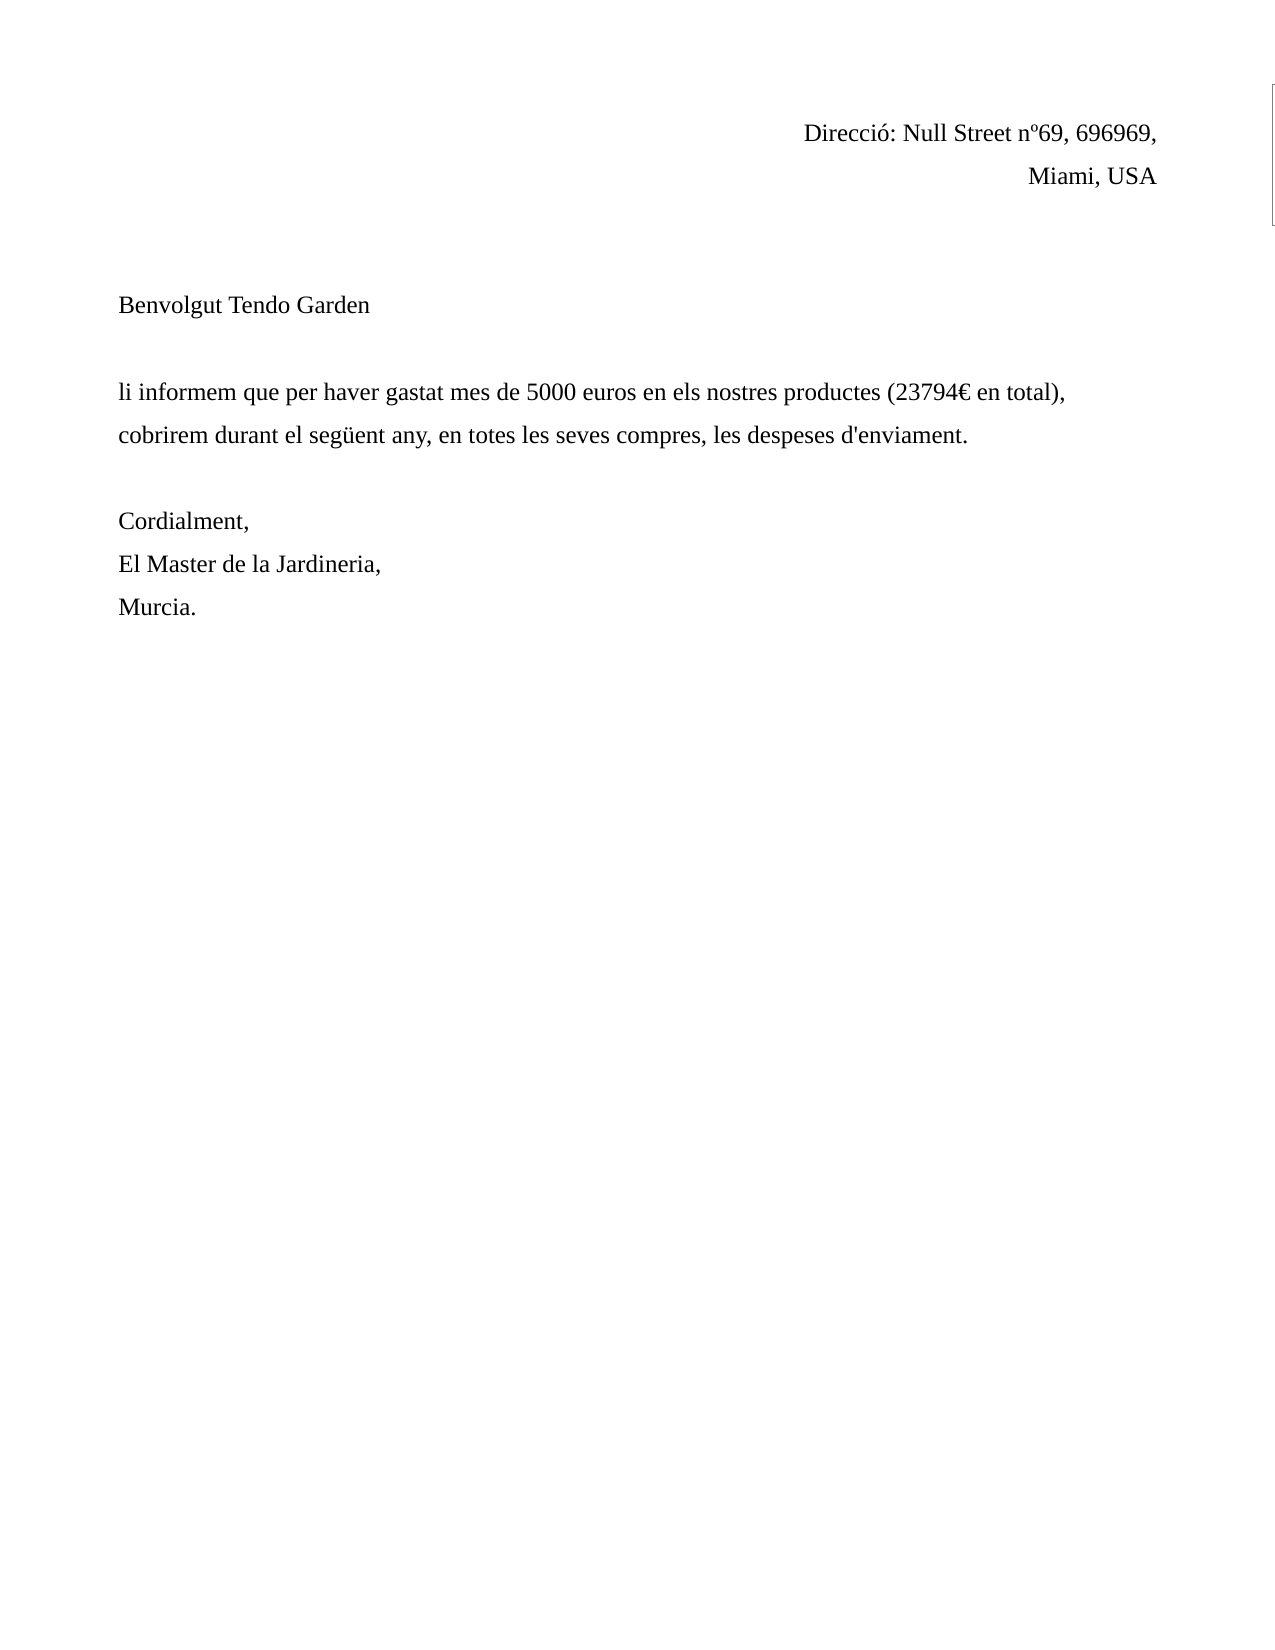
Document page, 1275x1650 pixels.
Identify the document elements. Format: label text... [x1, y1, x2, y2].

text Murcia. [118, 592, 1157, 621]
text El Master de la Jardineria, [118, 549, 1157, 578]
text Direcció: Null Street nº69, 696969, [118, 118, 1157, 147]
text Miami, USA [118, 161, 1157, 190]
text Benvolgut Tendo Garden [118, 291, 1157, 319]
text Cordialment, [118, 506, 1157, 535]
text li informem que per haver gastat mes de 5000 euros en els nostres productes (23794€ en total), cobrirem durant el següent any, en totes les seves compres, les despeses d'enviament. [118, 377, 1157, 449]
